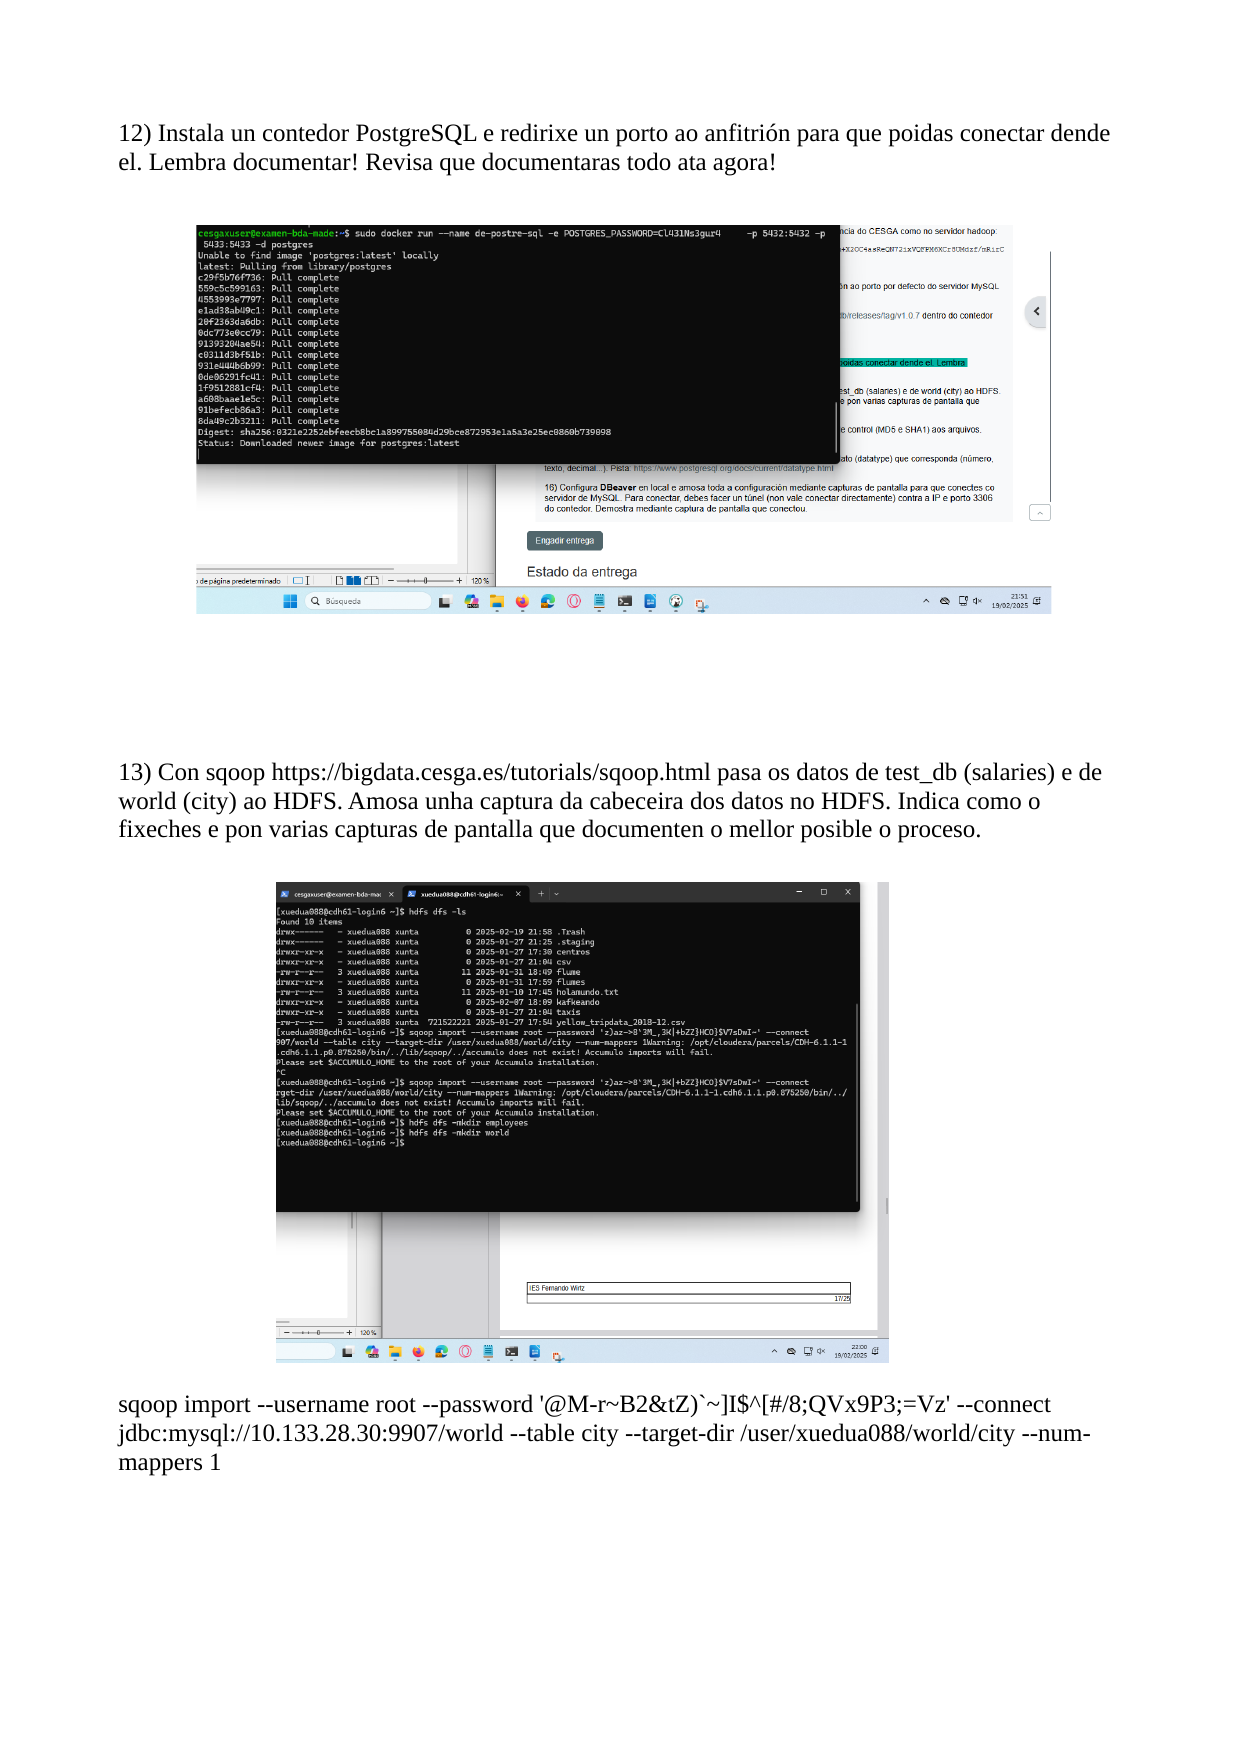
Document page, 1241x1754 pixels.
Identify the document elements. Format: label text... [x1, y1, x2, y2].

text 12) Instala un contedor PostgreSQL e redirixe un porto ao anfitrión para que poidas conectar dende el. Lembra documentar! Revisa que documentaras todo ata agora! [118, 118, 1122, 176]
text jdbc:mysql://10.133.28.30:9907/world --table city --target-dir /user/xuedua088/world/city --num-mappers 1 [118, 1418, 1122, 1476]
picture [196, 225, 1052, 614]
picture [276, 882, 889, 1363]
text 13) Con sqoop https://bigdata.cesga.es/tutorials/sqoop.html pasa os datos de test_db (salaries) e de world (city) ao HDFS. Amosa unha captura da cabeceira dos datos no HDFS. Indica como o fixeches e pon varias capturas de pantalla que documenten o mellor posible o proceso. [118, 757, 1122, 843]
text sqoop import --username root --password '@M-r~B2&tZ)`~]I$^[#/8;QVx9P3;=Vz' --connect [118, 1389, 1122, 1418]
